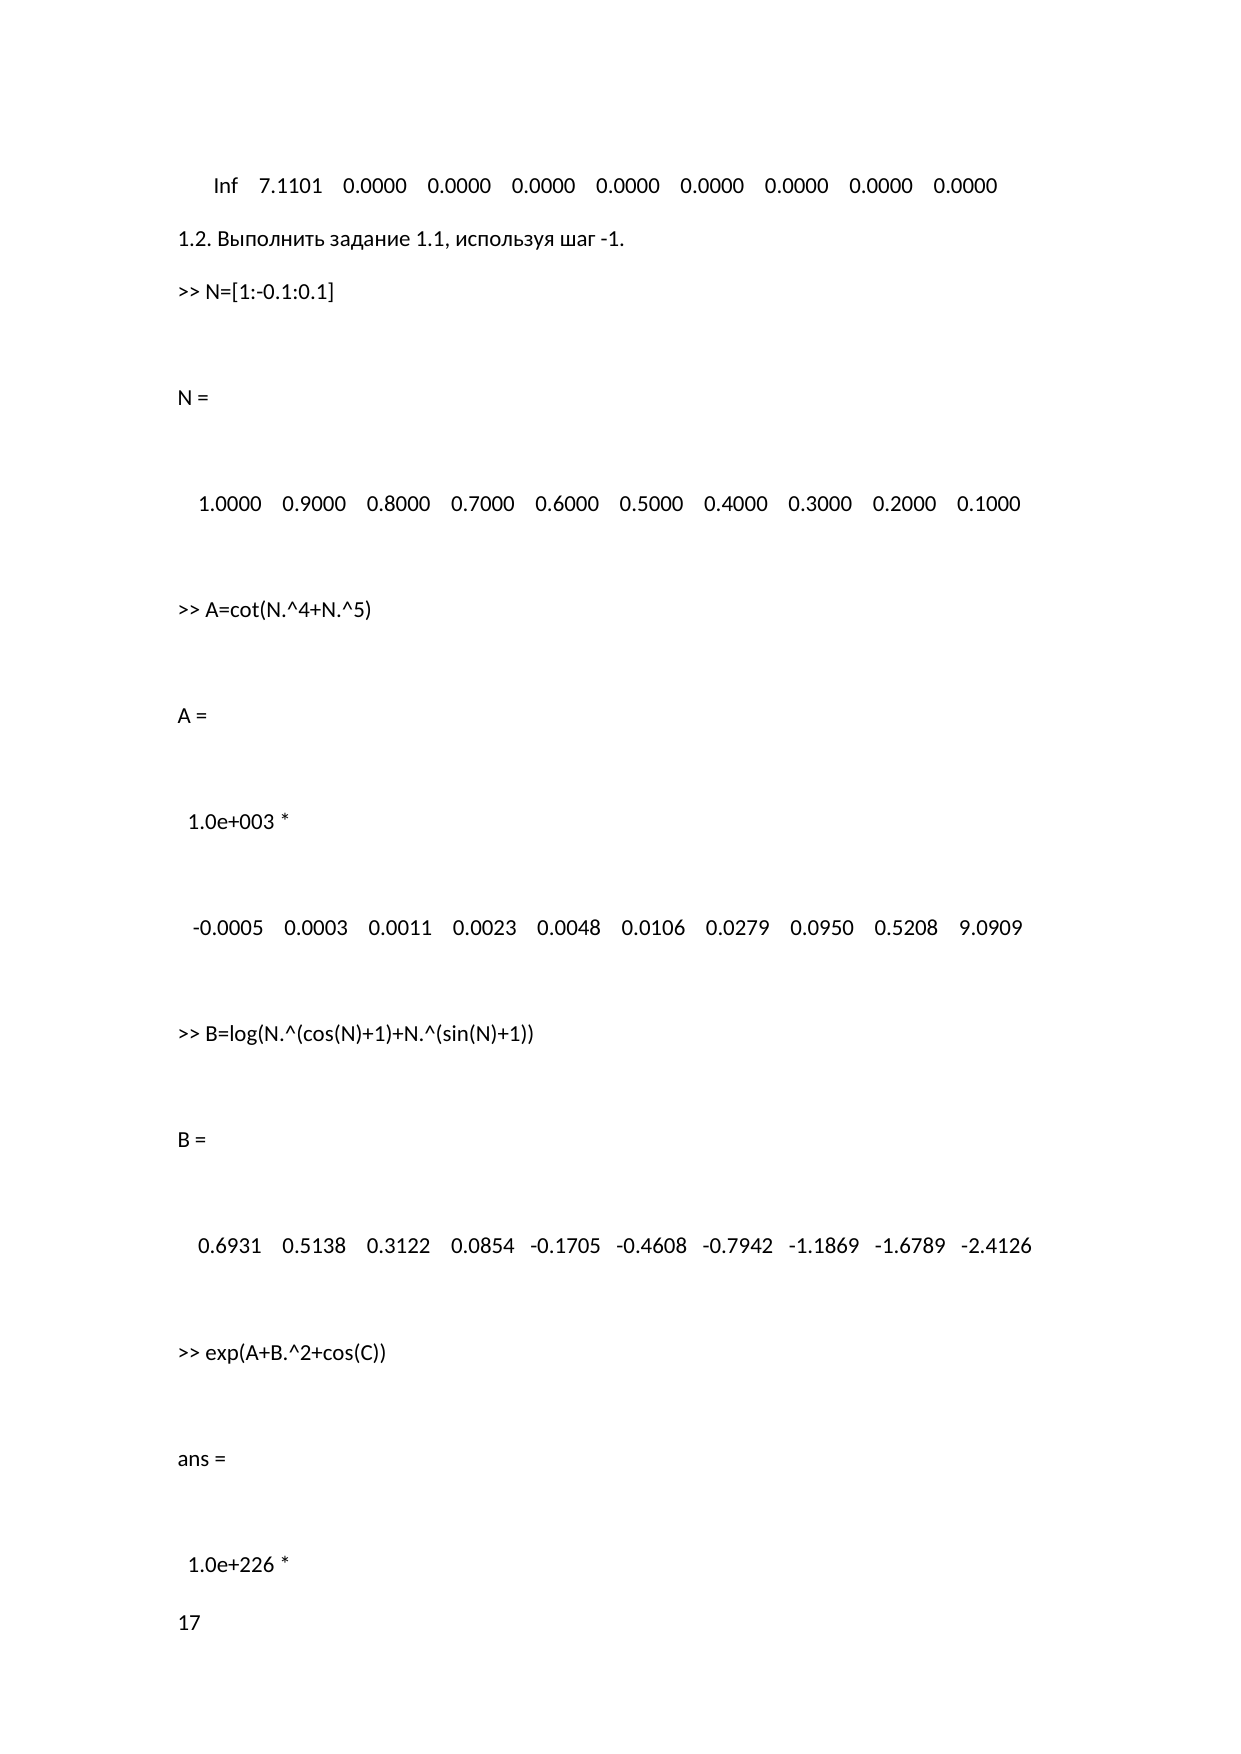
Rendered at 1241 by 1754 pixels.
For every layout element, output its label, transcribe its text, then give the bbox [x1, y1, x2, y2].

text -0.0005 0.0003 0.0011 0.0023 0.0048 0.0106 0.0279 0.0950 0.5208 9.0909 [177, 913, 1152, 941]
text ans = [177, 1444, 1152, 1472]
text >> B=log(N.^(cos(N)+1)+N.^(sin(N)+1)) [177, 1019, 1152, 1047]
text N = [177, 383, 1152, 411]
text 1.0e+226 * [177, 1550, 1152, 1578]
text 0.6931 0.5138 0.3122 0.0854 -0.1705 -0.4608 -0.7942 -1.1869 -1.6789 -2.4126 [177, 1232, 1152, 1259]
text Inf 7.1101 0.0000 0.0000 0.0000 0.0000 0.0000 0.0000 0.0000 0.0000 [177, 171, 1152, 199]
text 1.0000 0.9000 0.8000 0.7000 0.6000 0.5000 0.4000 0.3000 0.2000 0.1000 [177, 489, 1152, 517]
text >> A=cot(N.^4+N.^5) [177, 595, 1152, 623]
text >> exp(A+B.^2+cos(C)) [177, 1338, 1152, 1366]
text A = [177, 701, 1152, 729]
text 1.0e+003 * [177, 807, 1152, 835]
text >> N=[1:-0.1:0.1] [177, 277, 1152, 305]
text 1.2. Выполнить задание 1.1, используя шаг -1. [177, 224, 1152, 252]
text B = [177, 1126, 1152, 1153]
